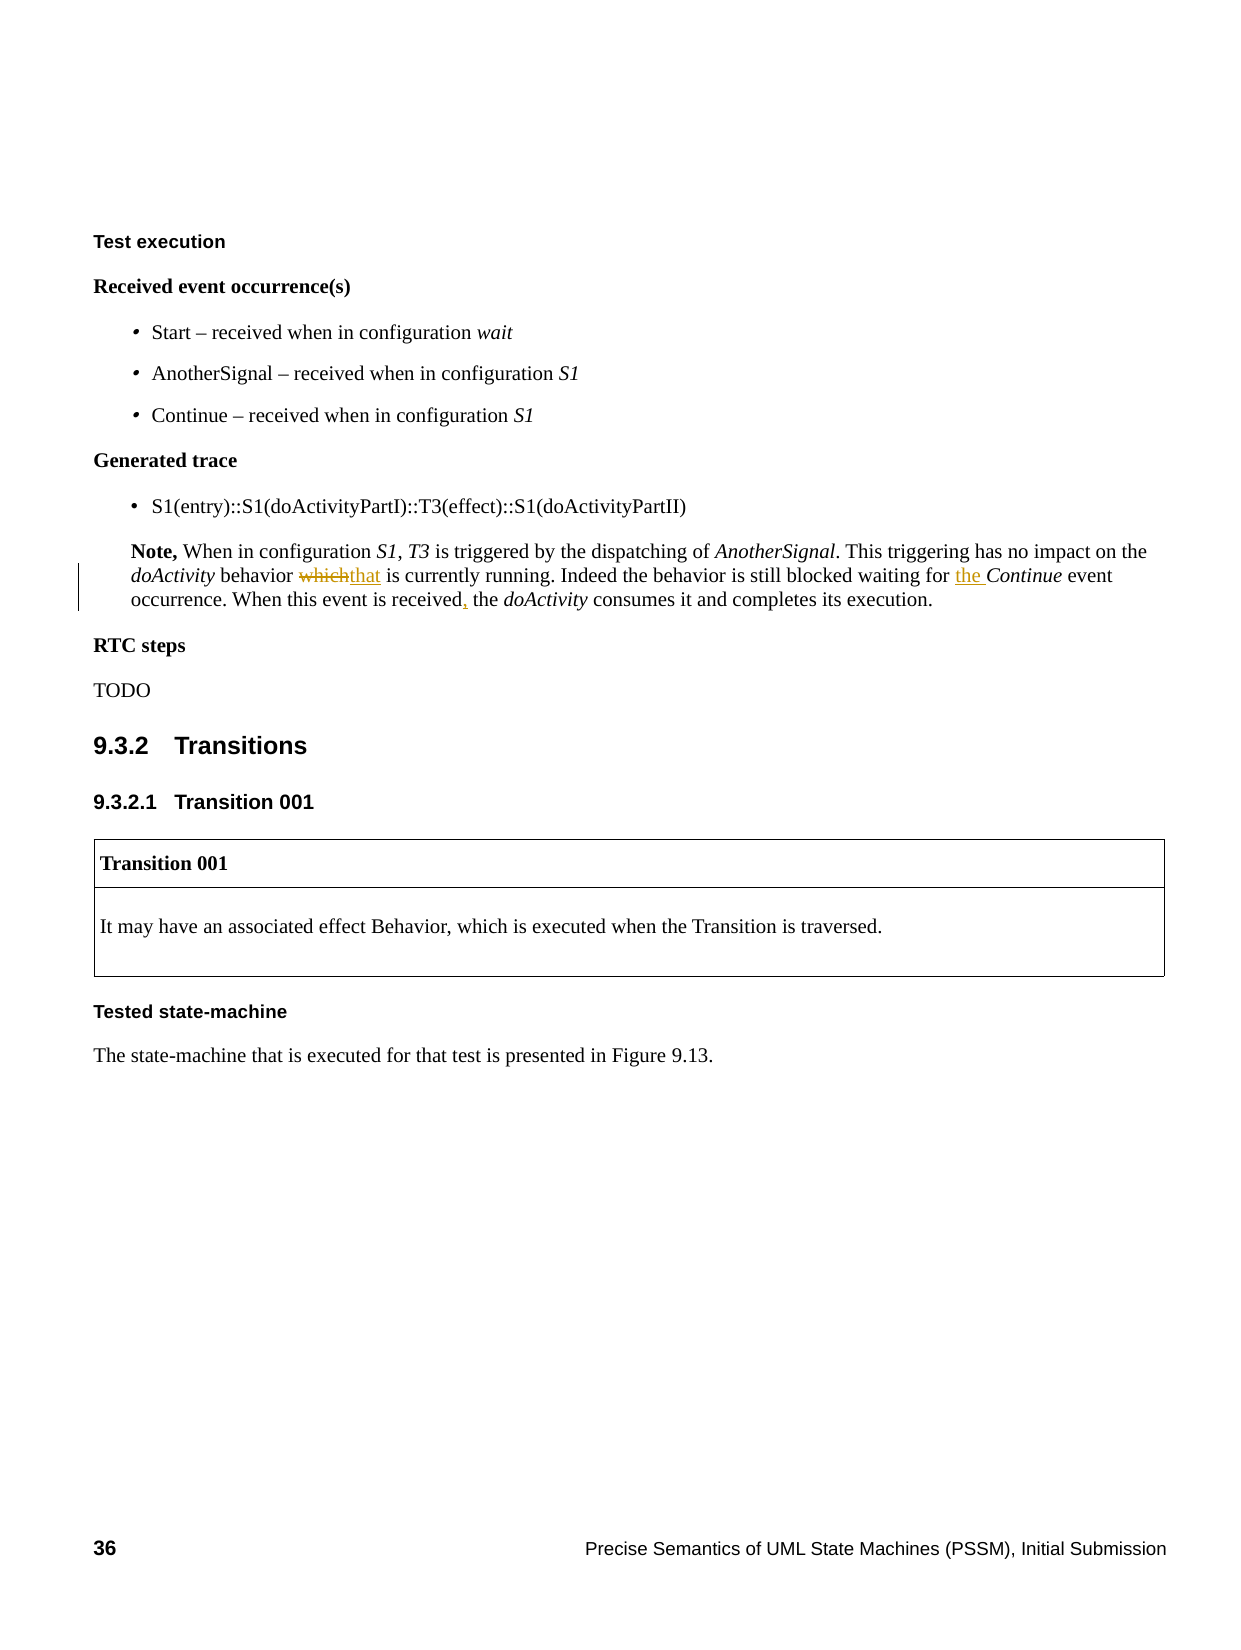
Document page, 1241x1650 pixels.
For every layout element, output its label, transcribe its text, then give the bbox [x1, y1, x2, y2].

list Continue – received when in configuration S1 [131, 402, 1164, 427]
subtitle Test execution [93, 231, 1164, 253]
text TODO [93, 678, 1164, 702]
list AnotherSignal – received when in configuration S1 [131, 360, 1164, 385]
subtitle Transitions [93, 731, 1164, 760]
table_cell It may have an associated effect Behavior, which is executed when the Transition is traversed. [95, 888, 1164, 976]
list S1(entry)::S1(doActivityPartI)::T3(effect)::S1(doActivityPartII) [131, 493, 1164, 518]
text Received event occurrence(s) [93, 274, 1164, 298]
table_header Transition 001 [95, 840, 1164, 887]
list Start – received when in configuration wait [131, 319, 1164, 344]
subtitle Tested state-machine [93, 1001, 1164, 1022]
text Note, When in configuration S1, T3 is triggered by the dispatching of AnotherSignal. This triggering has no impact on the doActivity behavior that is currently running. Indeed the behavior is still blocked waiting for the Continue event occurrence. When this event is received, the doActivity consumes it and completes its execution. [131, 539, 1164, 611]
text RTC steps [93, 632, 1164, 657]
subtitle Transition 001 [93, 789, 1164, 814]
text The state-machine that is executed for that test is presented in Figure 9.13. [93, 1043, 1164, 1067]
text Generated trace [93, 448, 1164, 472]
